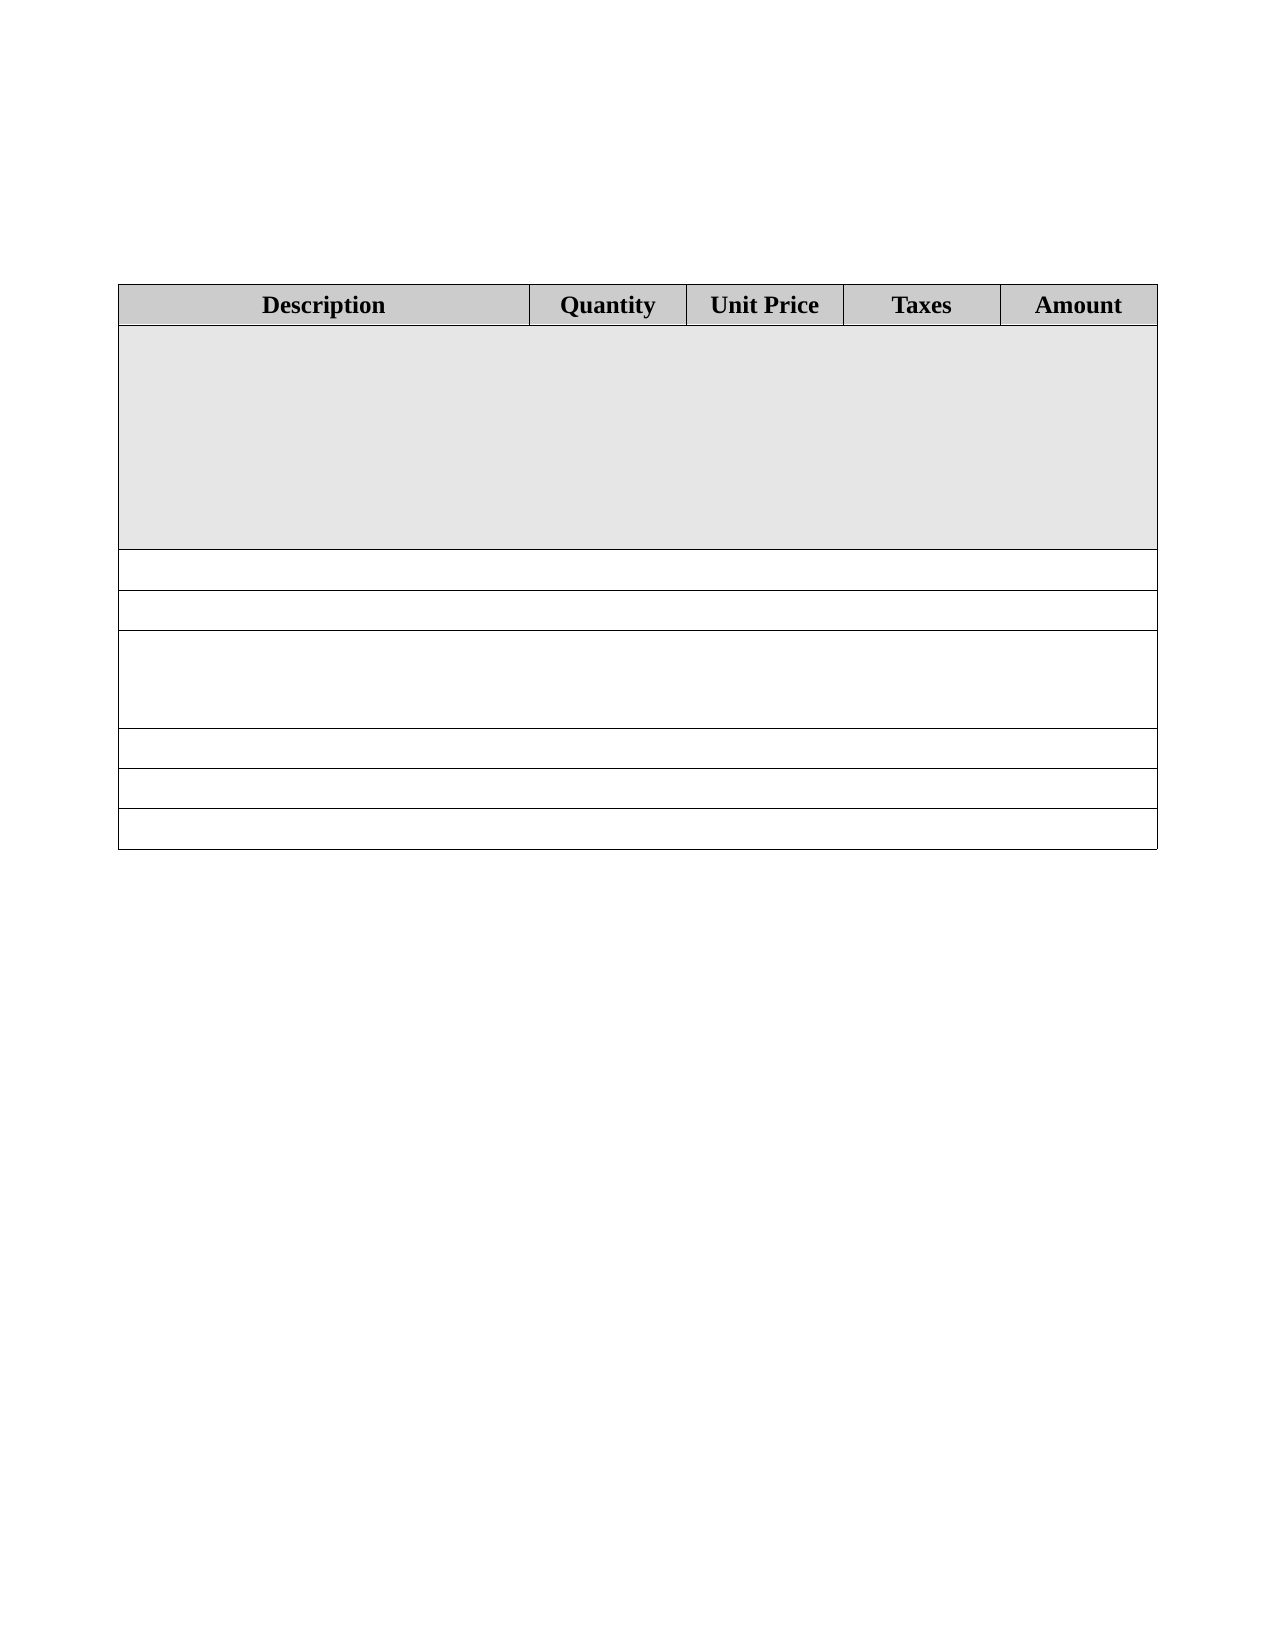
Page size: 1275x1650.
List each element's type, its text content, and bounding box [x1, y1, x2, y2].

table_cell <for each="line in line.description.split('\n')"> <line> </for> [119, 326, 1157, 549]
table_header Unit Price [687, 285, 843, 324]
table_header Taxes [844, 285, 1000, 324]
table_cell <otherwise test=""> [119, 591, 1157, 630]
table_header Quantity [530, 285, 686, 324]
table_cell </for> [119, 809, 1157, 848]
table_cell </choose> [119, 769, 1157, 808]
table_cell </otherwise> [119, 729, 1157, 768]
table_header Amount [1001, 285, 1157, 324]
table_cell <for each="line in line.description.split('\n')"> <line> </for> [119, 631, 1157, 728]
table_cell </when> [119, 550, 1157, 589]
table_header Description [119, 285, 529, 324]
